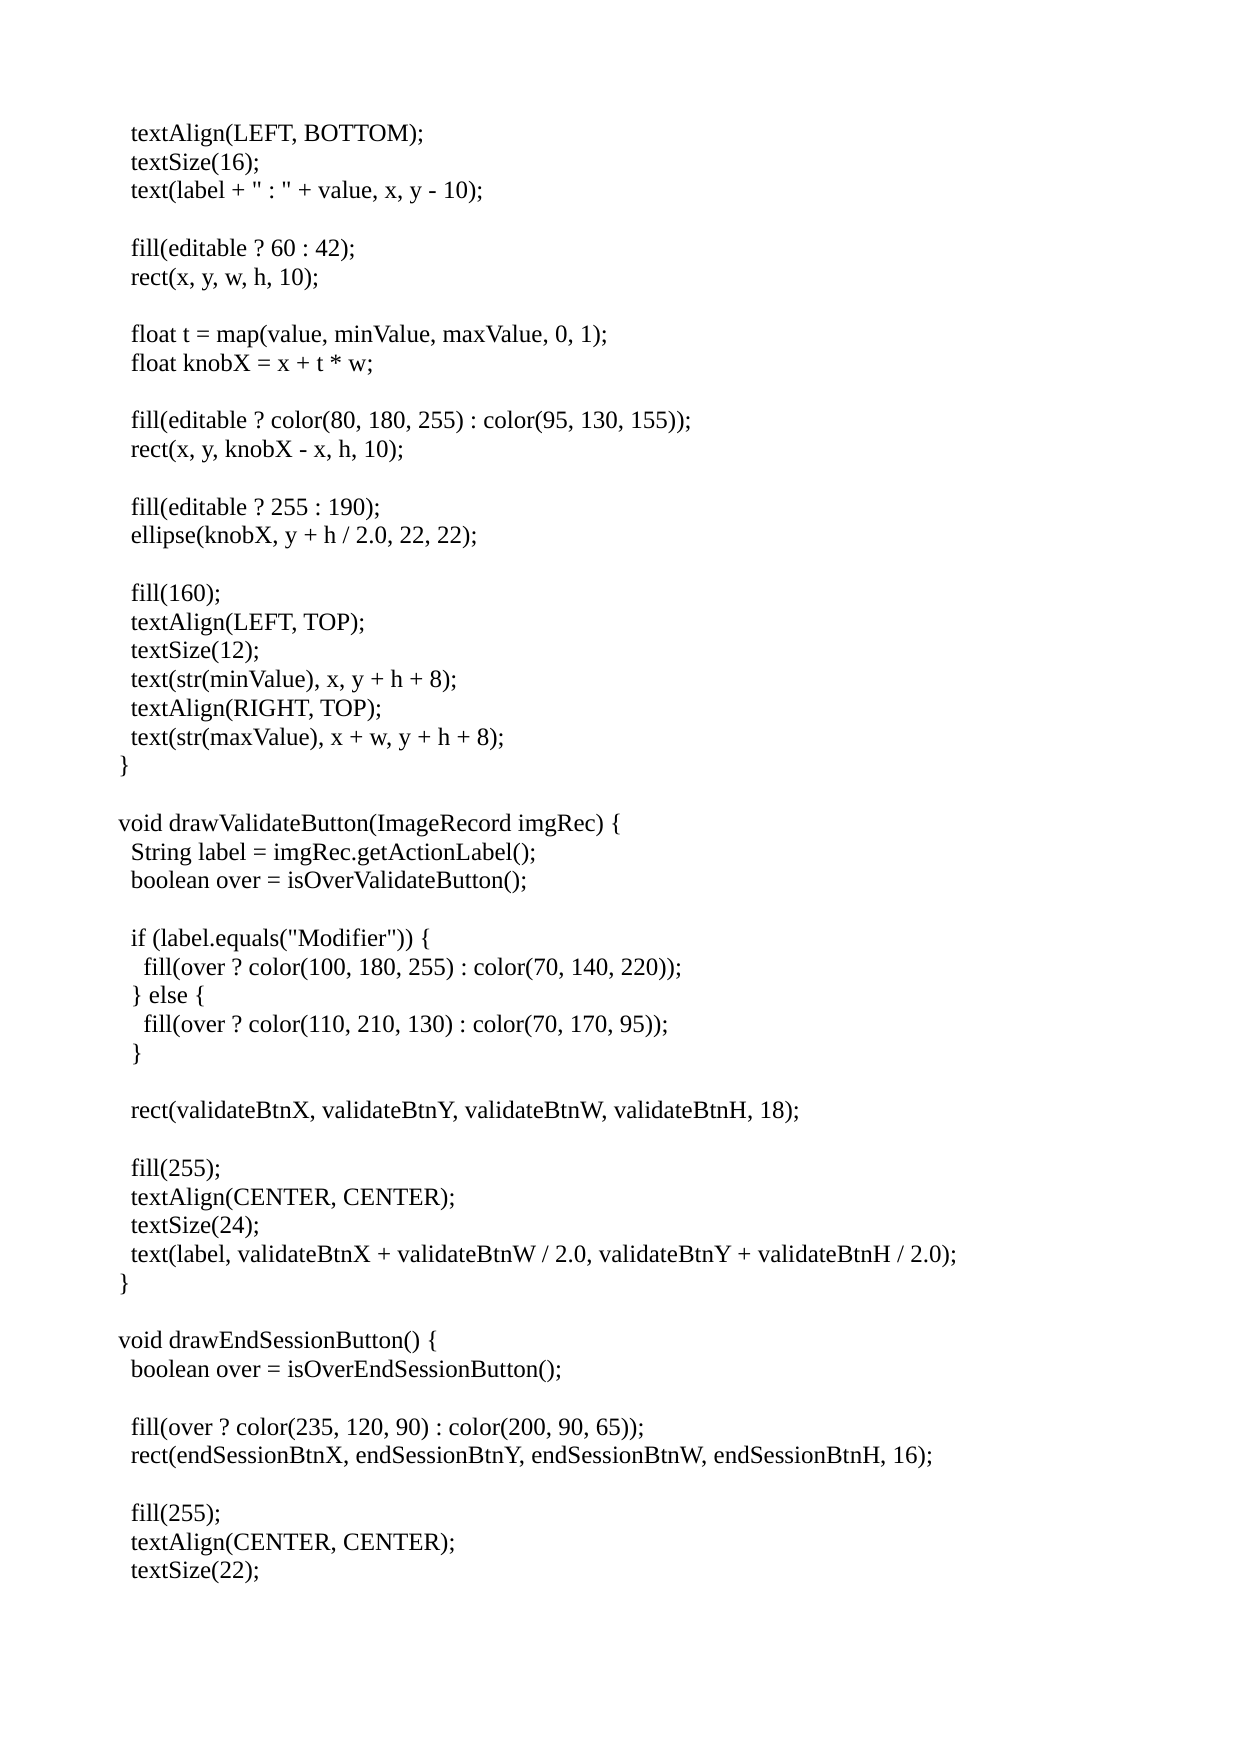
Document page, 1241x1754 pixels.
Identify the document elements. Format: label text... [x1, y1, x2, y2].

text ellipse(knobX, y + h / 2.0, 22, 22); [118, 521, 1122, 549]
text fill(over ? color(110, 210, 130) : color(70, 170, 95)); [118, 1009, 1122, 1038]
text fill(over ? color(235, 120, 90) : color(200, 90, 65)); [118, 1412, 1122, 1441]
text fill(255); [118, 1153, 1122, 1182]
text rect(x, y, knobX - x, h, 10); [118, 434, 1122, 463]
text text(label + " : " + value, x, y - 10); [118, 176, 1122, 204]
text } [118, 1268, 1122, 1297]
text void drawValidateButton(ImageRecord imgRec) { [118, 808, 1122, 837]
text if (label.equals("Modifier")) { [118, 923, 1122, 952]
text boolean over = isOverValidateButton(); [118, 866, 1122, 894]
text fill(255); [118, 1498, 1122, 1527]
text textSize(12); [118, 636, 1122, 664]
text textAlign(CENTER, CENTER); [118, 1182, 1122, 1211]
text rect(endSessionBtnX, endSessionBtnY, endSessionBtnW, endSessionBtnH, 16); [118, 1441, 1122, 1469]
text textAlign(RIGHT, TOP); [118, 693, 1122, 722]
text text(label, validateBtnX + validateBtnW / 2.0, validateBtnY + validateBtnH / 2.0); [118, 1239, 1122, 1268]
text textSize(22); [118, 1556, 1122, 1584]
text rect(x, y, w, h, 10); [118, 262, 1122, 291]
text } else { [118, 981, 1122, 1009]
text textSize(24); [118, 1211, 1122, 1239]
text text(str(minValue), x, y + h + 8); [118, 664, 1122, 693]
text textSize(16); [118, 147, 1122, 176]
text fill(editable ? color(80, 180, 255) : color(95, 130, 155)); [118, 406, 1122, 434]
text } [118, 1038, 1122, 1067]
text textAlign(CENTER, CENTER); [118, 1527, 1122, 1556]
text float knobX = x + t * w; [118, 348, 1122, 377]
text rect(validateBtnX, validateBtnY, validateBtnW, validateBtnH, 18); [118, 1096, 1122, 1124]
text fill(over ? color(100, 180, 255) : color(70, 140, 220)); [118, 952, 1122, 981]
text void drawEndSessionButton() { [118, 1326, 1122, 1354]
text String label = imgRec.getActionLabel(); [118, 837, 1122, 866]
text textAlign(LEFT, BOTTOM); [118, 118, 1122, 147]
text float t = map(value, minValue, maxValue, 0, 1); [118, 319, 1122, 348]
text } [118, 751, 1122, 779]
text fill(editable ? 60 : 42); [118, 233, 1122, 262]
text fill(160); [118, 578, 1122, 607]
text textAlign(LEFT, TOP); [118, 607, 1122, 636]
text text(str(maxValue), x + w, y + h + 8); [118, 722, 1122, 751]
text fill(editable ? 255 : 190); [118, 492, 1122, 521]
text boolean over = isOverEndSessionButton(); [118, 1354, 1122, 1383]
